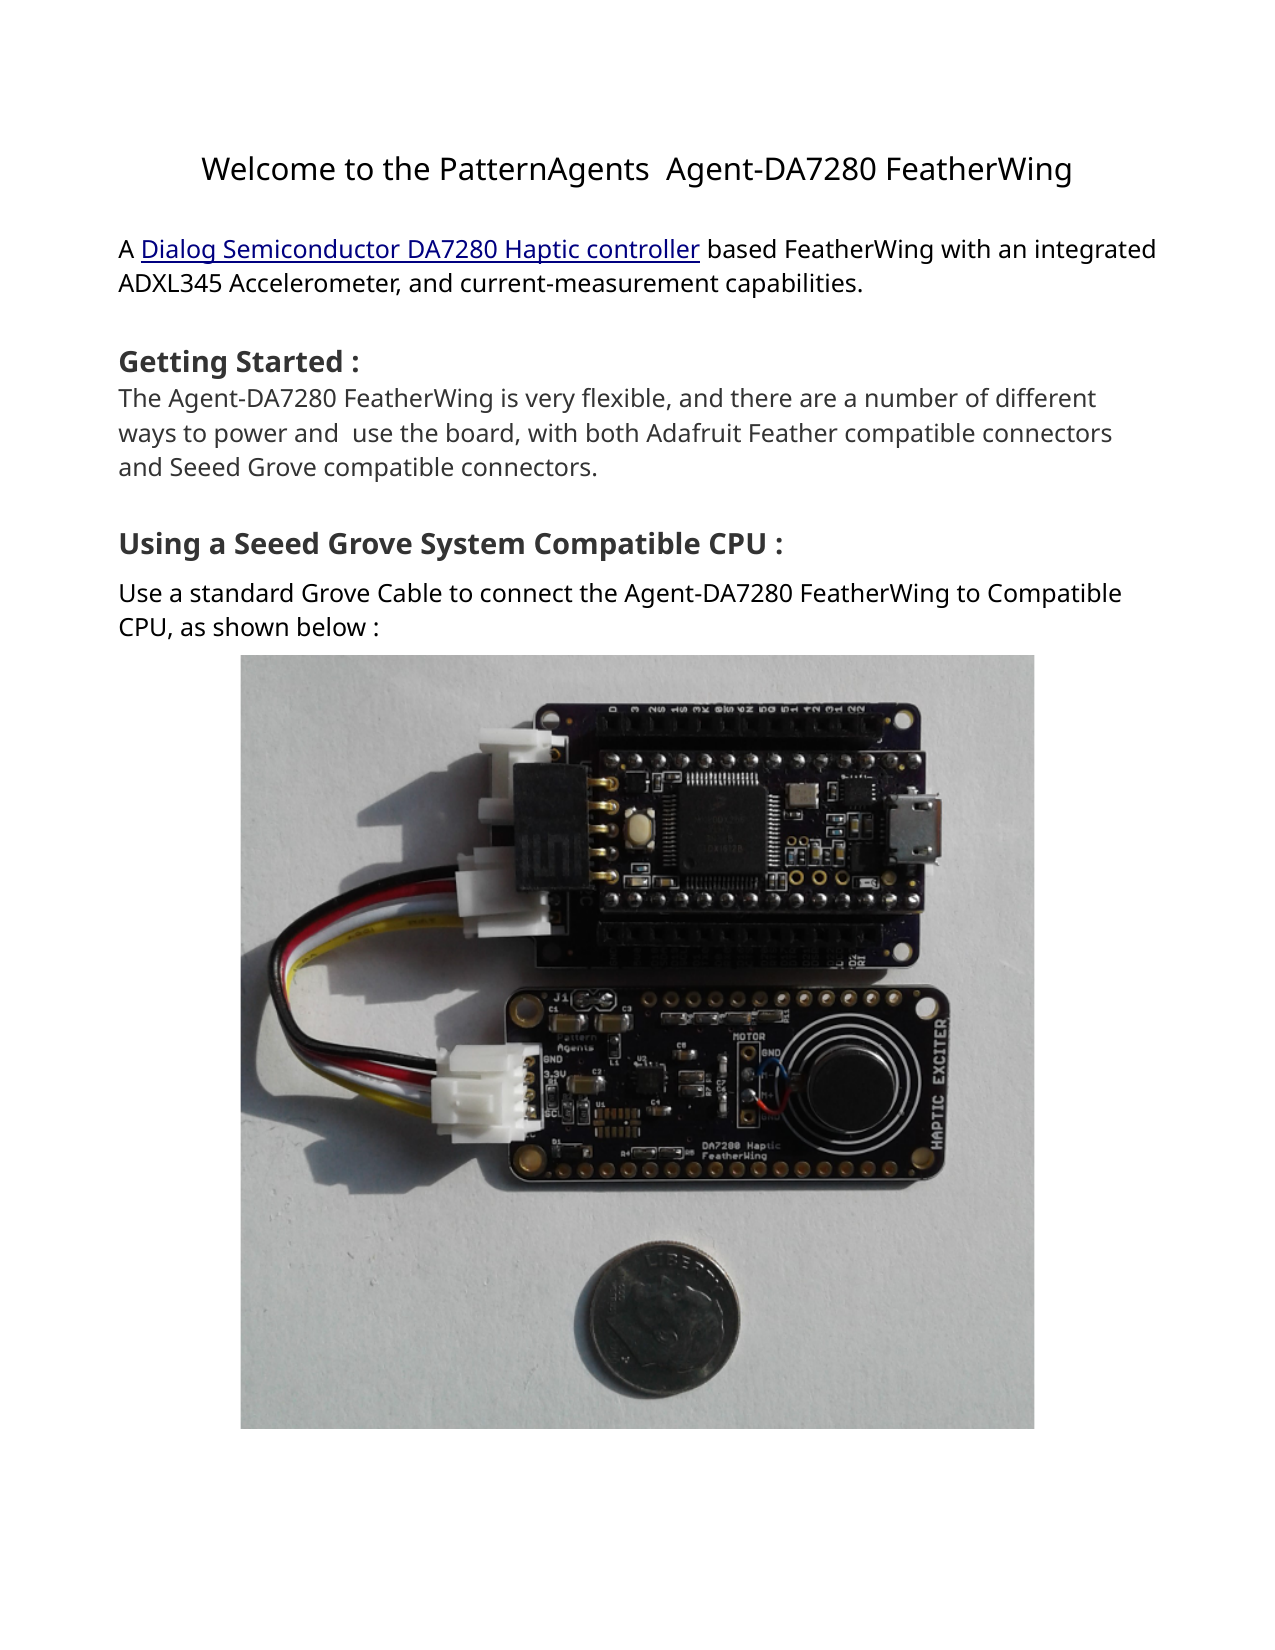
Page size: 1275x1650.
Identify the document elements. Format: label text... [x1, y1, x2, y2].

text Welcome to the PatternAgents Agent-DA7280 FeatherWing [118, 147, 1157, 232]
text Getting Started : The Agent-DA7280 FeatherWing is very flexible, and there are a number of different ways to power and use the board, with both Adafruit Feather compatible connectors and Seeed Grove compatible connectors. Using a Seeed Grove System Compatible CPU : [118, 341, 1157, 563]
text A Dialog Semiconductor DA7280 Haptic controller based FeatherWing with an integrated ADXL345 Accelerometer, and current-measurement capabilities. [118, 232, 1157, 300]
picture [240, 655, 1035, 1429]
text Use a standard Grove Cable to connect the Agent-DA7280 FeatherWing to Compatible CPU, as shown below : [118, 575, 1157, 643]
